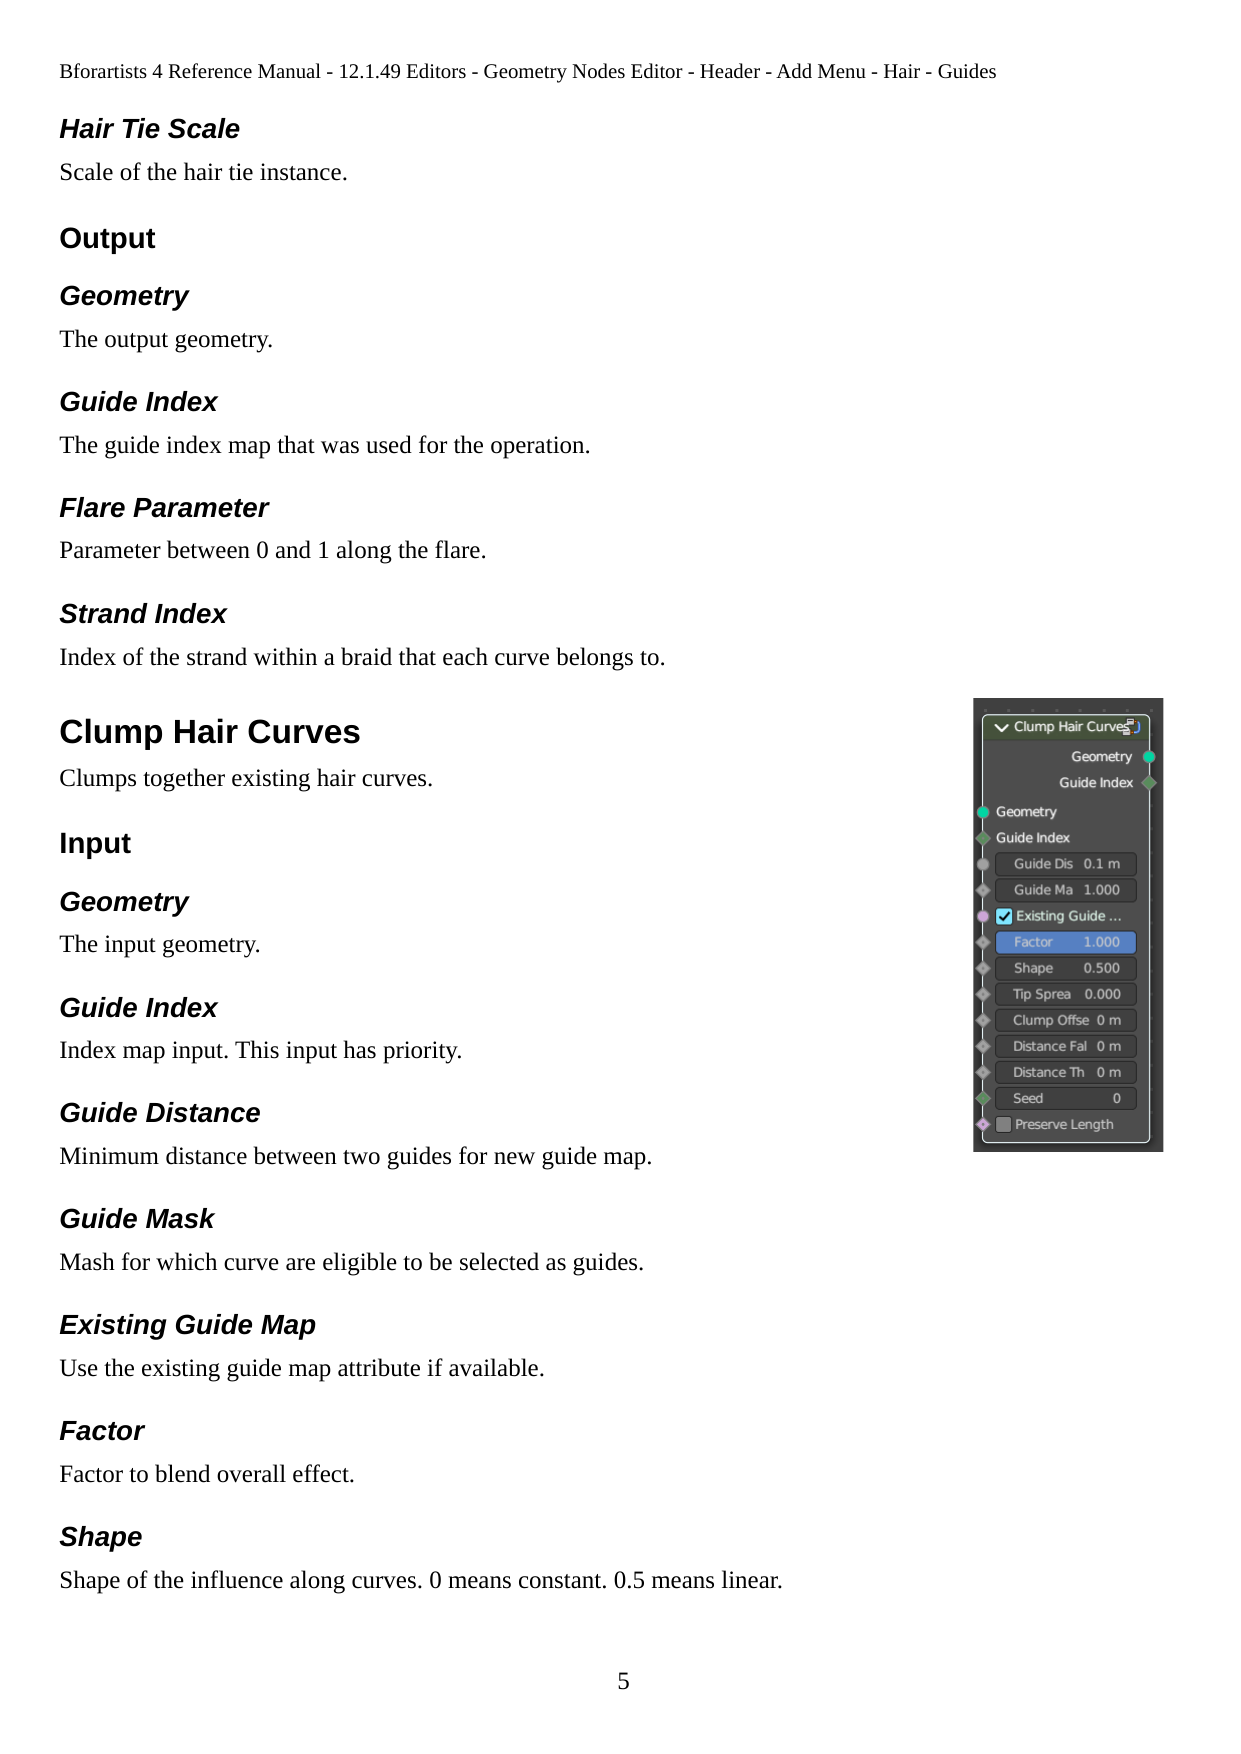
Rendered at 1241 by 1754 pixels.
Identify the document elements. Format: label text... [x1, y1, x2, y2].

text Index map input. This input has priority. [59, 1035, 973, 1064]
text The guide index map that was used for the operation. [59, 430, 1181, 458]
subtitle Guide Index [59, 991, 973, 1023]
subtitle [1164, 826, 1181, 860]
text Mash for which curve are eligible to be selected as guides. [59, 1247, 1181, 1276]
subtitle Geometry [59, 279, 1181, 311]
text The input geometry. [59, 929, 973, 958]
subtitle Guide Mask [59, 1203, 1181, 1235]
subtitle Flare Parameter [59, 491, 1181, 523]
subtitle Existing Guide Map [59, 1309, 1181, 1341]
picture [973, 698, 1164, 1152]
subtitle Factor [59, 1415, 1181, 1447]
subtitle Guide Distance [59, 1097, 973, 1129]
text Minimum distance between two guides for new guide map. [59, 1141, 1181, 1170]
text The output geometry. [59, 324, 1181, 352]
text [1164, 929, 1181, 958]
text Index of the strand within a braid that each curve belongs to. [59, 642, 1181, 670]
subtitle Shape [59, 1521, 1181, 1552]
text Parameter between 0 and 1 along the flare. [59, 536, 1181, 564]
text Factor to blend overall effect. [59, 1459, 1181, 1488]
subtitle [1164, 1097, 1181, 1129]
text Shape of the influence along curves. 0 means constant. 0.5 means linear. [59, 1565, 1181, 1594]
subtitle Output [59, 221, 1181, 254]
subtitle Hair Tie Scale [59, 113, 1181, 144]
text Use the existing guide map attribute if available. [59, 1353, 1181, 1382]
text Scale of the hair tie instance. [59, 157, 1181, 186]
subtitle [1164, 885, 1181, 917]
subtitle Geometry [59, 885, 973, 917]
subtitle [1164, 991, 1181, 1023]
subtitle [1164, 711, 1181, 750]
subtitle Guide Index [59, 385, 1181, 417]
text Clumps together existing hair curves. [59, 763, 973, 791]
subtitle Input [59, 826, 973, 860]
subtitle Strand Index [59, 597, 1181, 629]
subtitle Clump Hair Curves [59, 711, 973, 750]
